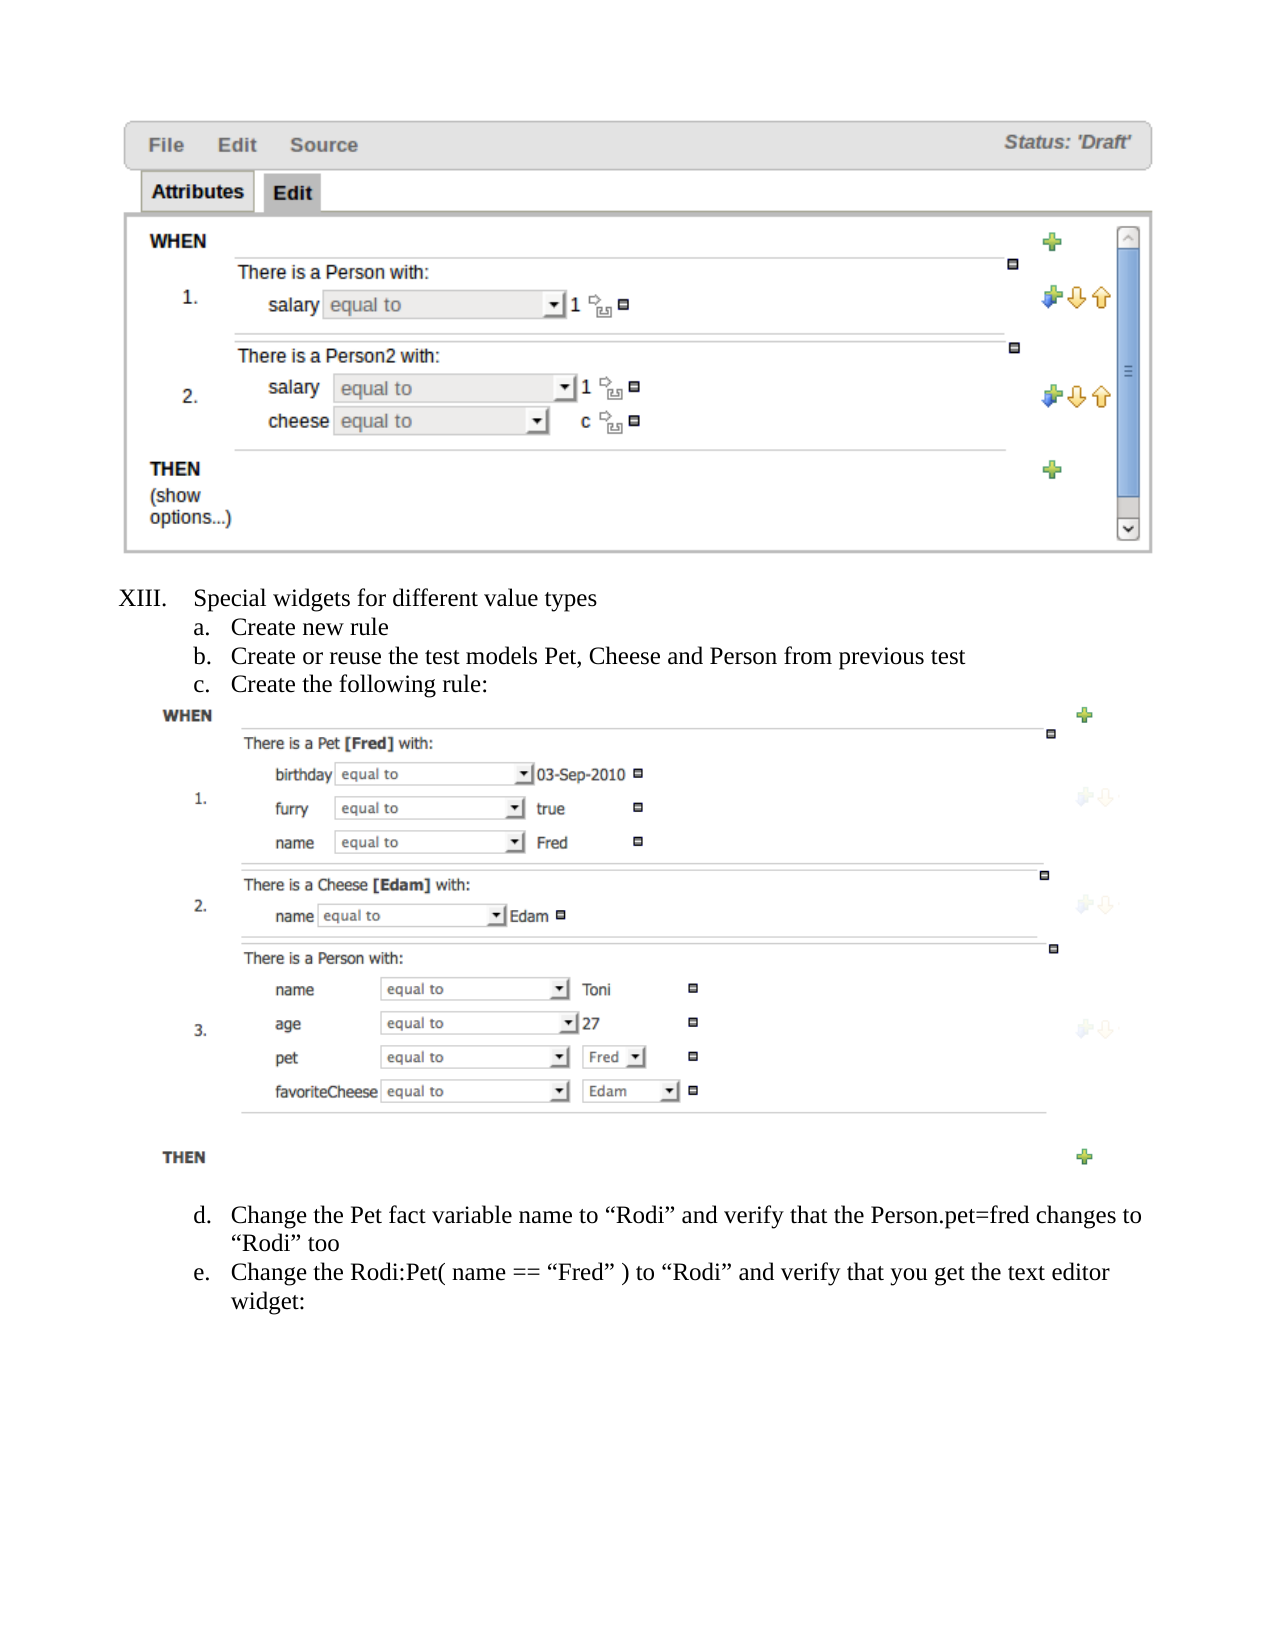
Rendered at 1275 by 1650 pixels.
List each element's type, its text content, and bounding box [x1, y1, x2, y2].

list Change the Rodi:Pet( name == “Fred” ) to “Rodi” and verify that you get the text editor widget: [193, 1257, 1157, 1315]
list Create the following rule: [193, 669, 1157, 698]
picture [155, 698, 1120, 1200]
list Special widgets for different value types [118, 583, 1157, 612]
picture [121, 118, 1154, 555]
list Create new rule [193, 612, 1157, 641]
list Create or reuse the test models Pet, Cheese and Person from previous test [193, 641, 1157, 669]
list Change the Pet fact variable name to “Rodi” and verify that the Person.pet=fred changes to “Rodi” too [193, 698, 1157, 1257]
